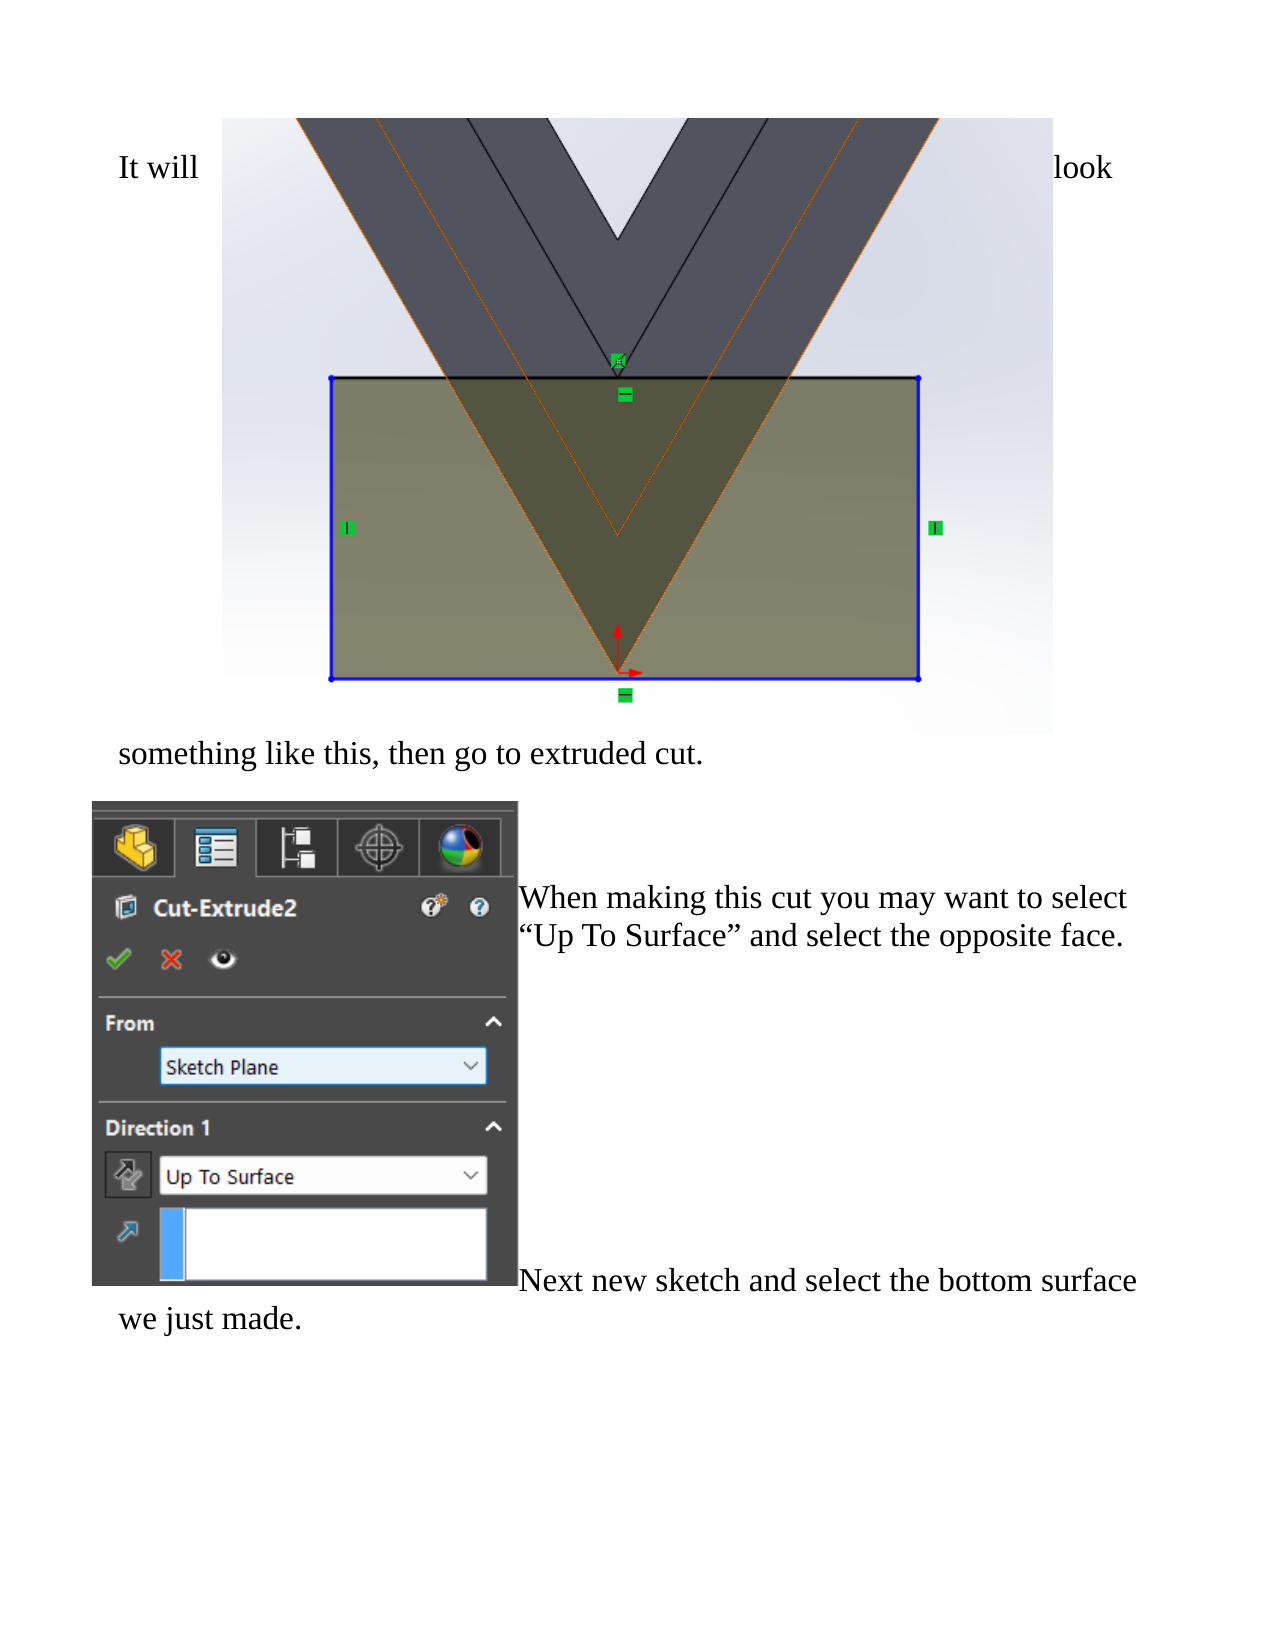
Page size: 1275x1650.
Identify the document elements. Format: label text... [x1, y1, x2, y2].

text It will look something like this, then go to extruded cut. [118, 147, 1157, 771]
text When making this cut you may want to select “Up To Surface” and select the opposite face. [519, 877, 1157, 953]
text Next new sketch and select the bottom surface we just made. [118, 1260, 1157, 1337]
